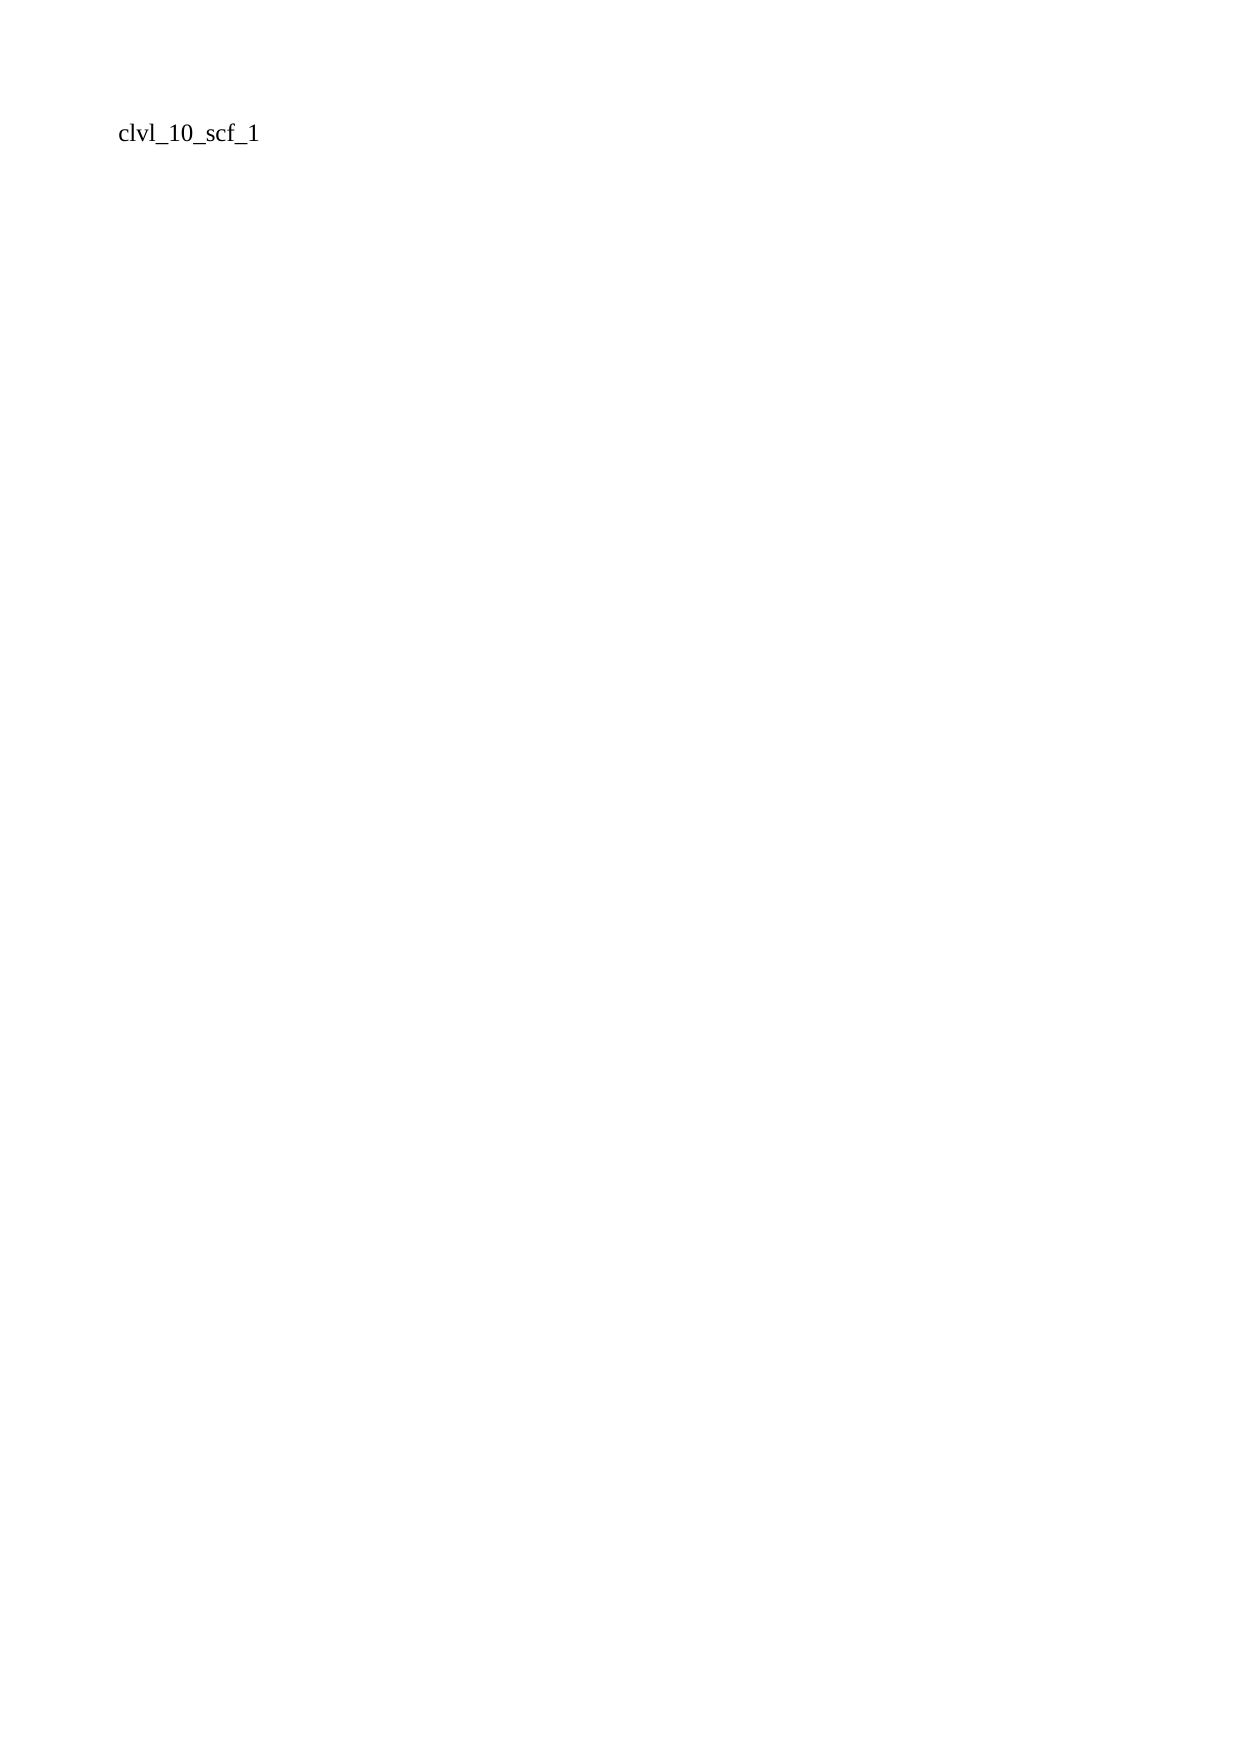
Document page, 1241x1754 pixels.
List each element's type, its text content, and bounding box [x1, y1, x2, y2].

text clvl_10_scf_1 [118, 118, 1122, 147]
